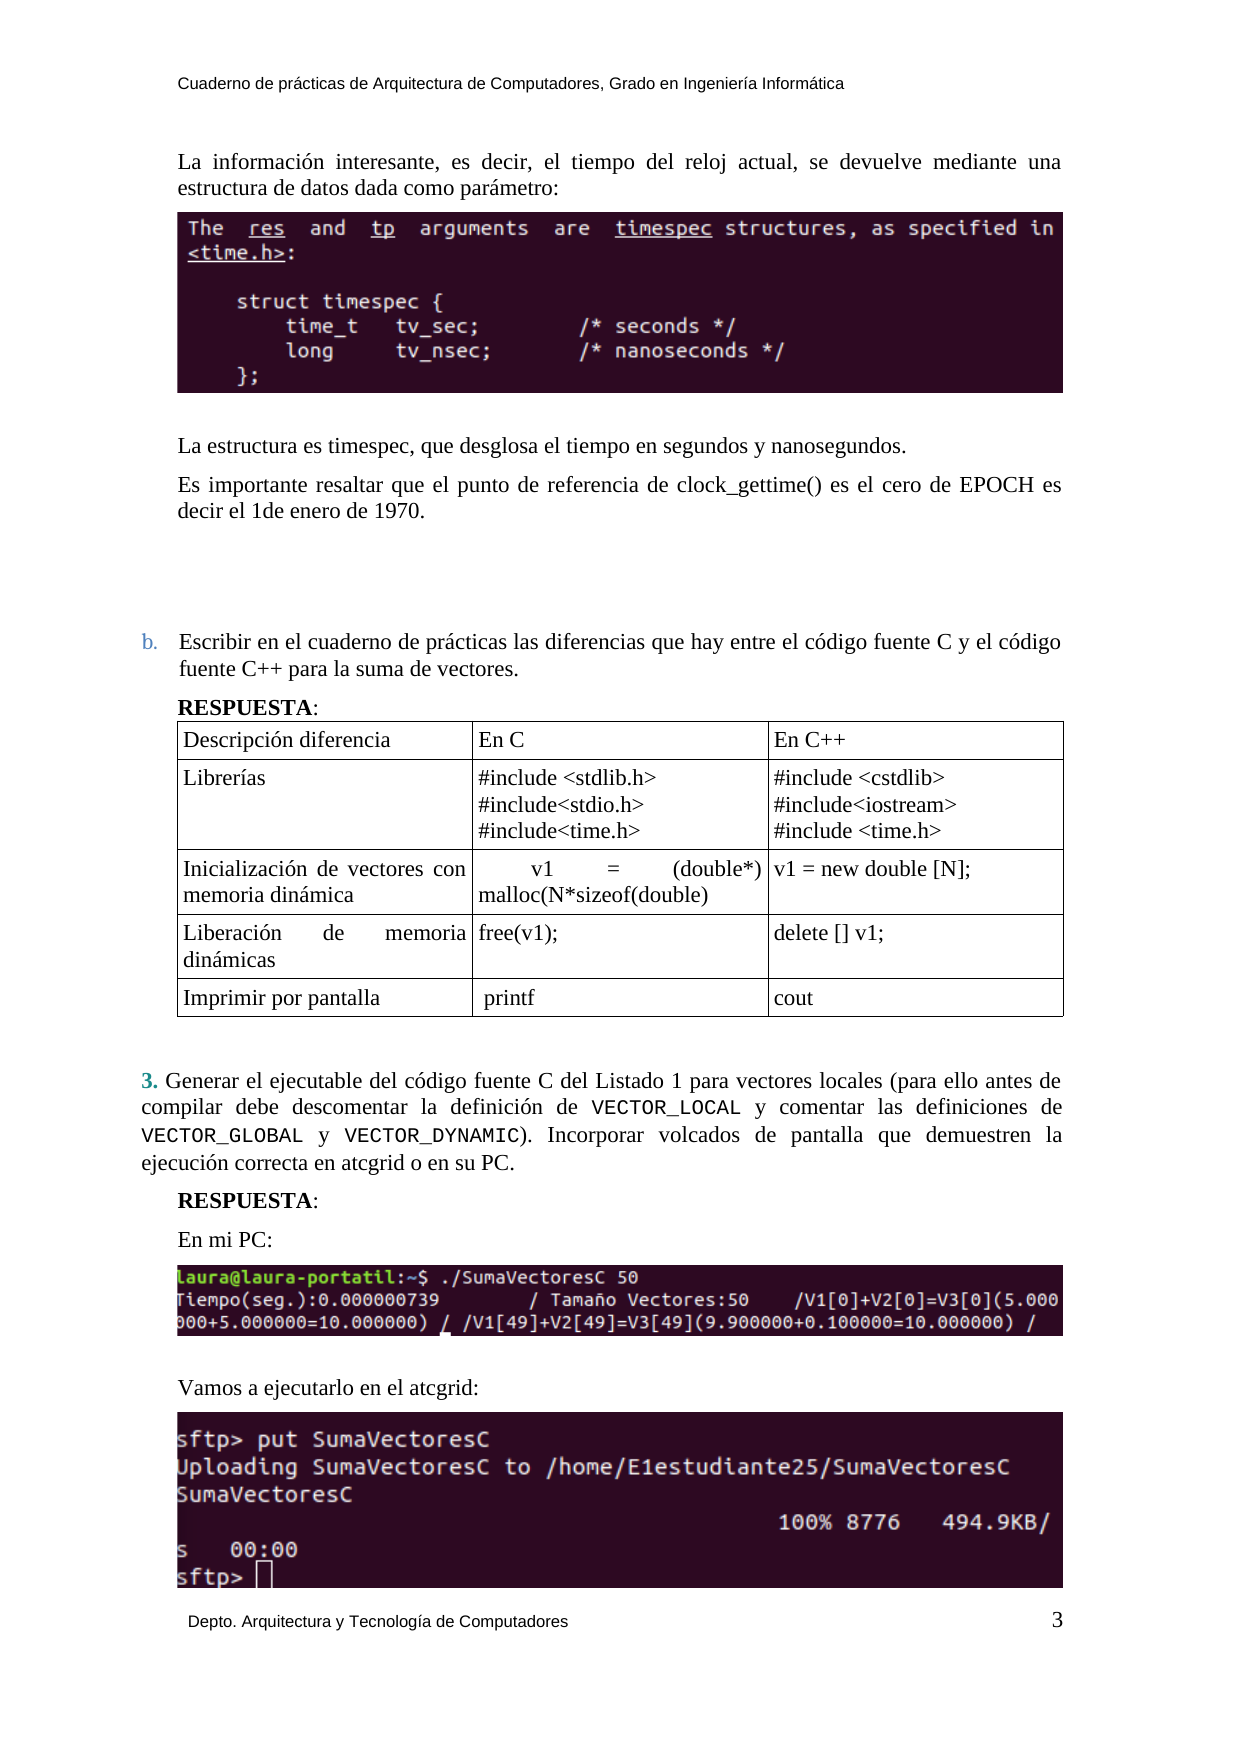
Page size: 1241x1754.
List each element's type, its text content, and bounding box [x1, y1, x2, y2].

list Es importante resaltar que el punto de referencia de clock_gettime() es el cero de EPOCH es decir el 1de enero de 1970. [177, 471, 1063, 523]
list La estructura es timespec, que desglosa el tiempo en segundos y nanosegundos. [177, 432, 1063, 458]
table_cell Imprimir por pantalla [178, 979, 472, 1016]
picture [177, 1265, 1063, 1336]
table_header En C++ [769, 722, 1063, 758]
table_cell free(v1); [473, 915, 768, 978]
list Vamos a ejecutarlo en el atcgrid: [177, 1374, 1063, 1400]
table_cell Inicialización de vectores con memoria dinámica [178, 850, 472, 913]
list En mi PC: [177, 1226, 1063, 1253]
table_cell v1 = new double [N]; [769, 850, 1063, 913]
table_cell printf [473, 979, 768, 1016]
picture [177, 212, 1063, 393]
table_cell Librerías [178, 760, 472, 849]
table_cell v1 = (double*) malloc(N*sizeof(double) [473, 850, 768, 913]
list RESPUESTA: [177, 694, 1063, 721]
picture [177, 1412, 1063, 1588]
table_cell #include <stdlib.h> #include<stdio.h> #include<time.h> [473, 760, 768, 849]
list Escribir en el cuaderno de prácticas las diferencias que hay entre el código fuente C y el código fuente C++ para la suma de vectores. [141, 628, 1063, 682]
table_cell #include <cstdlib> #include<iostream> #include <time.h> [769, 760, 1063, 849]
list 3. Generar el ejecutable del código fuente C del Listado 1 para vectores locales (para ello antes de compilar debe descomentar la definición de VECTOR_LOCAL y comentar las definiciones de VECTOR_GLOBAL y VECTOR_DYNAMIC). Incorporar volcados de pantalla que demuestren la ejecución correcta en atcgrid o en su PC. [103, 1067, 1063, 1175]
table_header Descripción diferencia [178, 722, 472, 758]
list La información interesante, es decir, el tiempo del reloj actual, se devuelve mediante una estructura de datos dada como parámetro: [177, 148, 1063, 200]
table_cell delete [] v1; [769, 915, 1063, 978]
table_cell Liberación de memoria dinámicas [178, 915, 472, 978]
table_cell cout [769, 979, 1063, 1016]
list RESPUESTA: [177, 1187, 1063, 1214]
table_header En C [473, 722, 768, 758]
